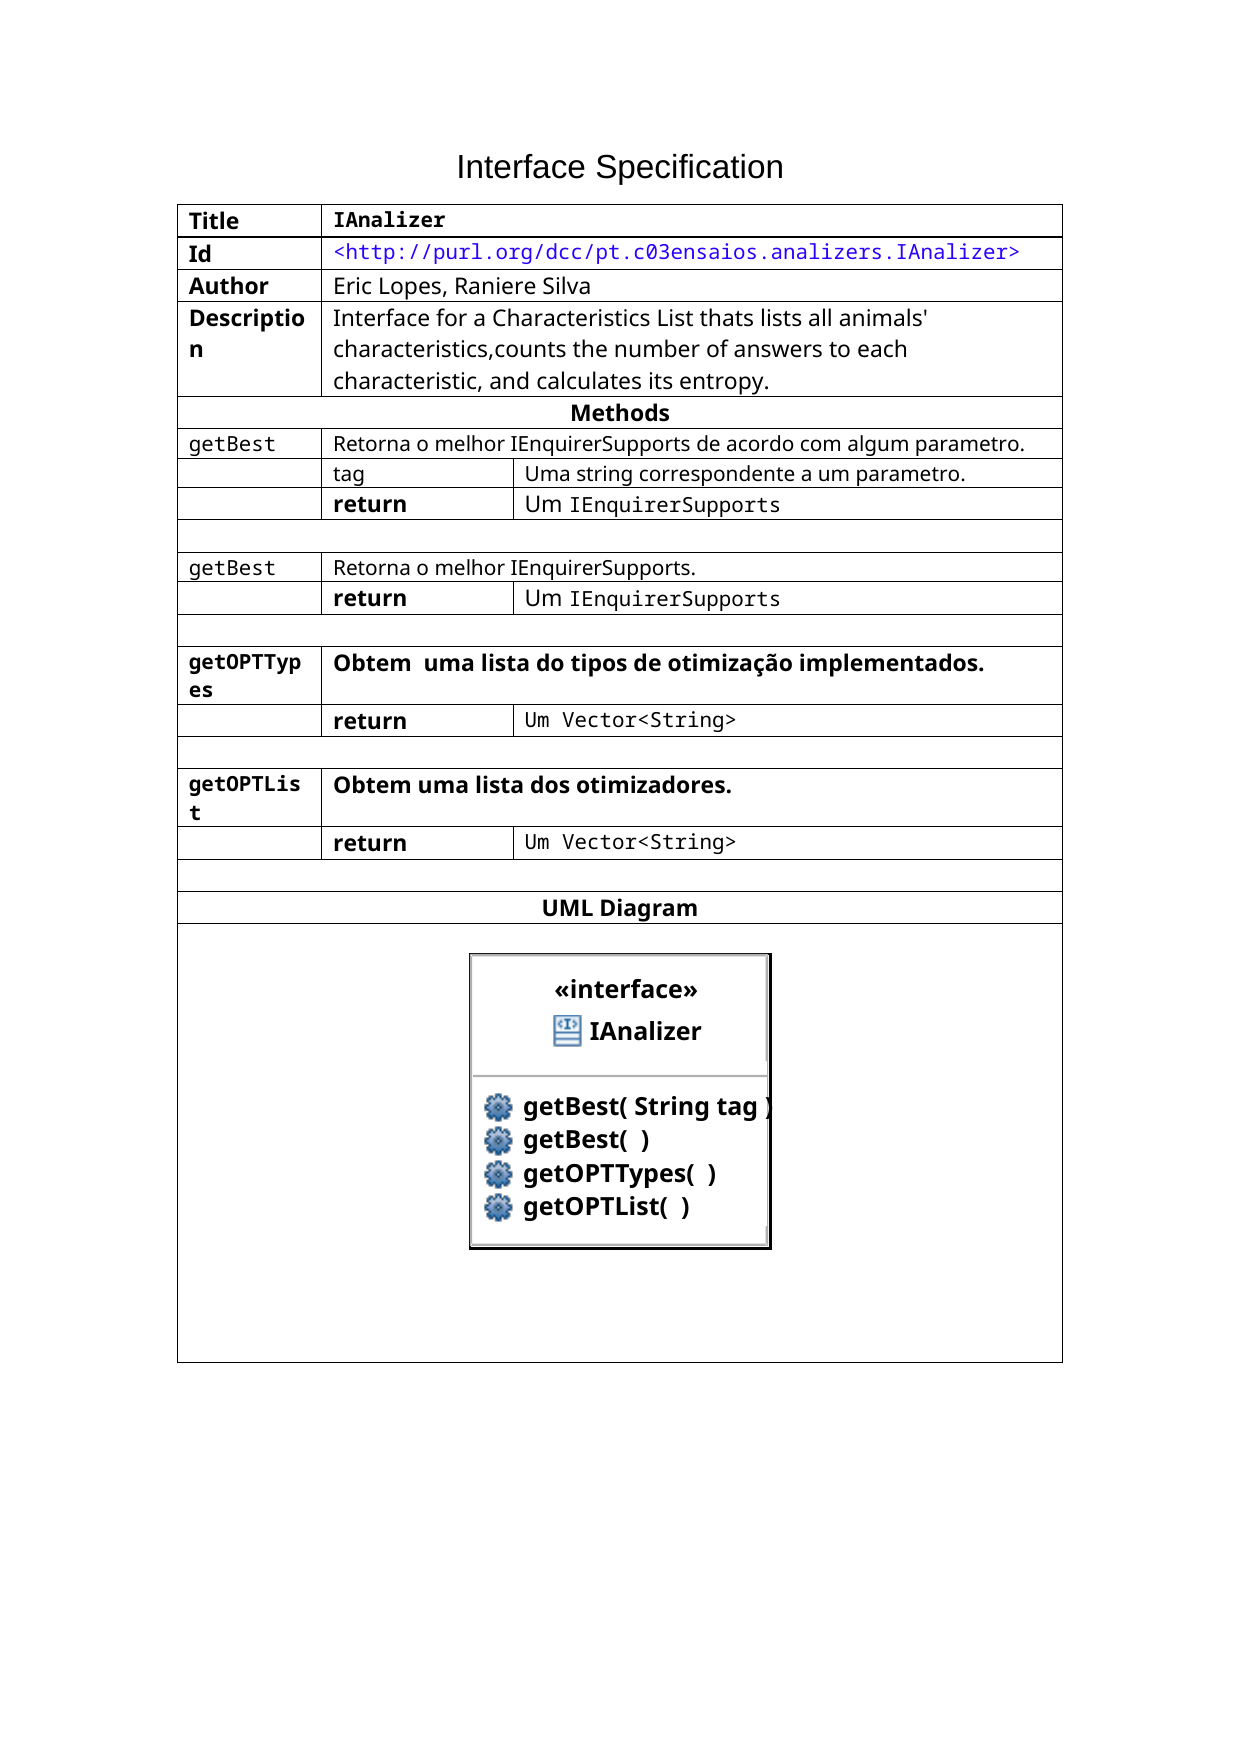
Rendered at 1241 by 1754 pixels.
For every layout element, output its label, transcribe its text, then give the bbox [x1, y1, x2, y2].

table_cell [178, 615, 1062, 646]
table_cell tag [322, 459, 513, 487]
table_cell Um IEnquirerSupports [514, 488, 1062, 519]
table_cell Obtem uma lista dos otimizadores. [322, 769, 1062, 826]
table_cell Methods [178, 397, 1062, 428]
table_cell Um IEnquirerSupports [514, 582, 1062, 613]
table_cell [178, 488, 321, 519]
table_cell Eric Lopes, Raniere Silva [322, 270, 1062, 301]
table_cell Description [178, 302, 321, 396]
table_cell getBest [178, 553, 321, 581]
table_cell Obtem uma lista do tipos de otimização implementados. [322, 647, 1062, 704]
table_header Title [178, 205, 321, 236]
table_cell [178, 520, 1062, 552]
table_cell [178, 924, 1062, 1362]
table_cell getBest [178, 429, 321, 458]
table_cell getOPTList [178, 769, 321, 826]
table_cell [178, 737, 1062, 768]
table_cell return [322, 488, 513, 519]
table_cell <http://purl.org/dcc/pt.c03ensaios.analizers.IAnalizer> [322, 238, 1062, 269]
table_cell Um Vector<String> [514, 705, 1062, 736]
table_cell return [322, 827, 513, 858]
table_cell return [322, 705, 513, 736]
table_cell [178, 827, 321, 858]
table_cell UML Diagram [178, 892, 1062, 923]
table_cell Retorna o melhor IEnquirerSupports. [322, 553, 1062, 581]
table_header IAnalizer [322, 205, 1062, 236]
table_cell Author [178, 270, 321, 301]
table_cell Uma string correspondente a um parametro. [514, 459, 1062, 487]
text Interface Specification [177, 148, 1063, 186]
table_cell [178, 459, 321, 487]
table_cell [178, 860, 1062, 891]
table_cell return [322, 582, 513, 613]
table_cell Um Vector<String> [514, 827, 1062, 858]
table_cell [178, 582, 321, 613]
table_cell [178, 705, 321, 736]
table_cell Id [178, 238, 321, 269]
table_cell Interface for a Characteristics List thats lists all animals' characteristics,counts the number of answers to each characteristic, and calculates its entropy. [322, 302, 1062, 396]
table_cell getOPTTypes [178, 647, 321, 704]
table_cell Retorna o melhor IEnquirerSupports de acordo com algum parametro. [322, 429, 1062, 458]
